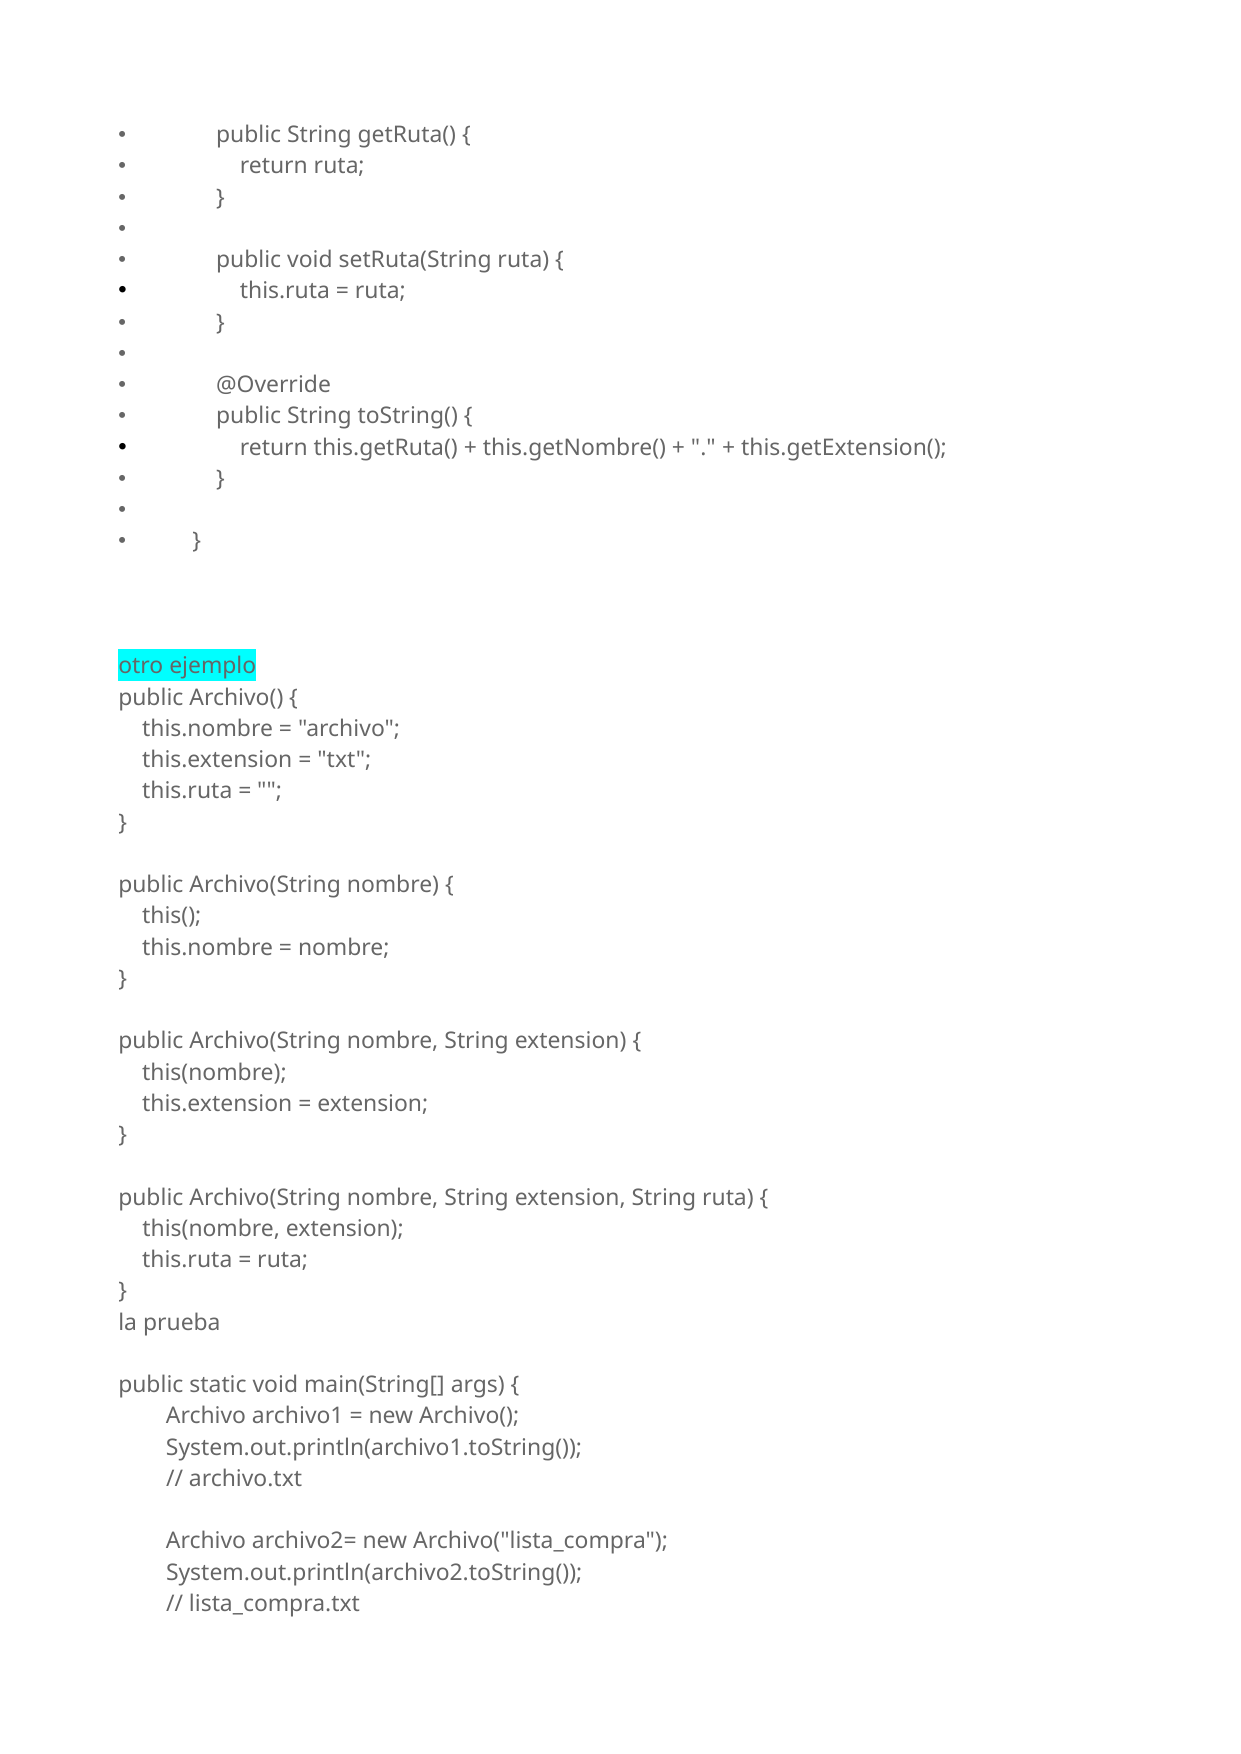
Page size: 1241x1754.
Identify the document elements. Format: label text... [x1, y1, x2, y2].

text public Archivo() { [118, 681, 1122, 712]
list return ruta; [118, 149, 1122, 181]
text public Archivo(String nombre, String extension, String ruta) { [118, 1181, 1122, 1212]
list public String getRuta() { [118, 118, 1122, 149]
text // lista_compra.txt [118, 1587, 1122, 1618]
text this(); [118, 899, 1122, 931]
list } [118, 462, 1122, 493]
text public Archivo(String nombre, String extension) { [118, 1024, 1122, 1056]
text } [118, 962, 1122, 993]
text this(nombre, extension); [118, 1212, 1122, 1243]
list this.ruta = ruta; [118, 274, 1122, 306]
text this.ruta = ruta; [118, 1243, 1122, 1274]
list } [118, 306, 1122, 337]
text this.extension = extension; [118, 1087, 1122, 1118]
text la prueba [118, 1306, 1122, 1337]
text Archivo archivo2= new Archivo("lista_compra"); [118, 1524, 1122, 1556]
text this.nombre = "archivo"; [118, 712, 1122, 743]
text this.ruta = ""; [118, 774, 1122, 806]
list } [118, 524, 1122, 556]
text this.extension = "txt"; [118, 743, 1122, 774]
list public void setRuta(String ruta) { [118, 243, 1122, 274]
text } [118, 1274, 1122, 1306]
text Archivo archivo1 = new Archivo(); [118, 1399, 1122, 1431]
text } [118, 1118, 1122, 1149]
list @Override [118, 368, 1122, 399]
text this(nombre); [118, 1056, 1122, 1087]
list return this.getRuta() + this.getNombre() + "." + this.getExtension(); [118, 431, 1122, 462]
text public static void main(String[] args) { [118, 1368, 1122, 1399]
text otro ejemplo [118, 649, 1122, 681]
list } [118, 181, 1122, 212]
text System.out.println(archivo2.toString()); [118, 1556, 1122, 1587]
list public String toString() { [118, 399, 1122, 431]
text public Archivo(String nombre) { [118, 868, 1122, 899]
text this.nombre = nombre; [118, 931, 1122, 962]
text System.out.println(archivo1.toString()); [118, 1431, 1122, 1462]
text // archivo.txt [118, 1462, 1122, 1493]
text } [118, 806, 1122, 837]
